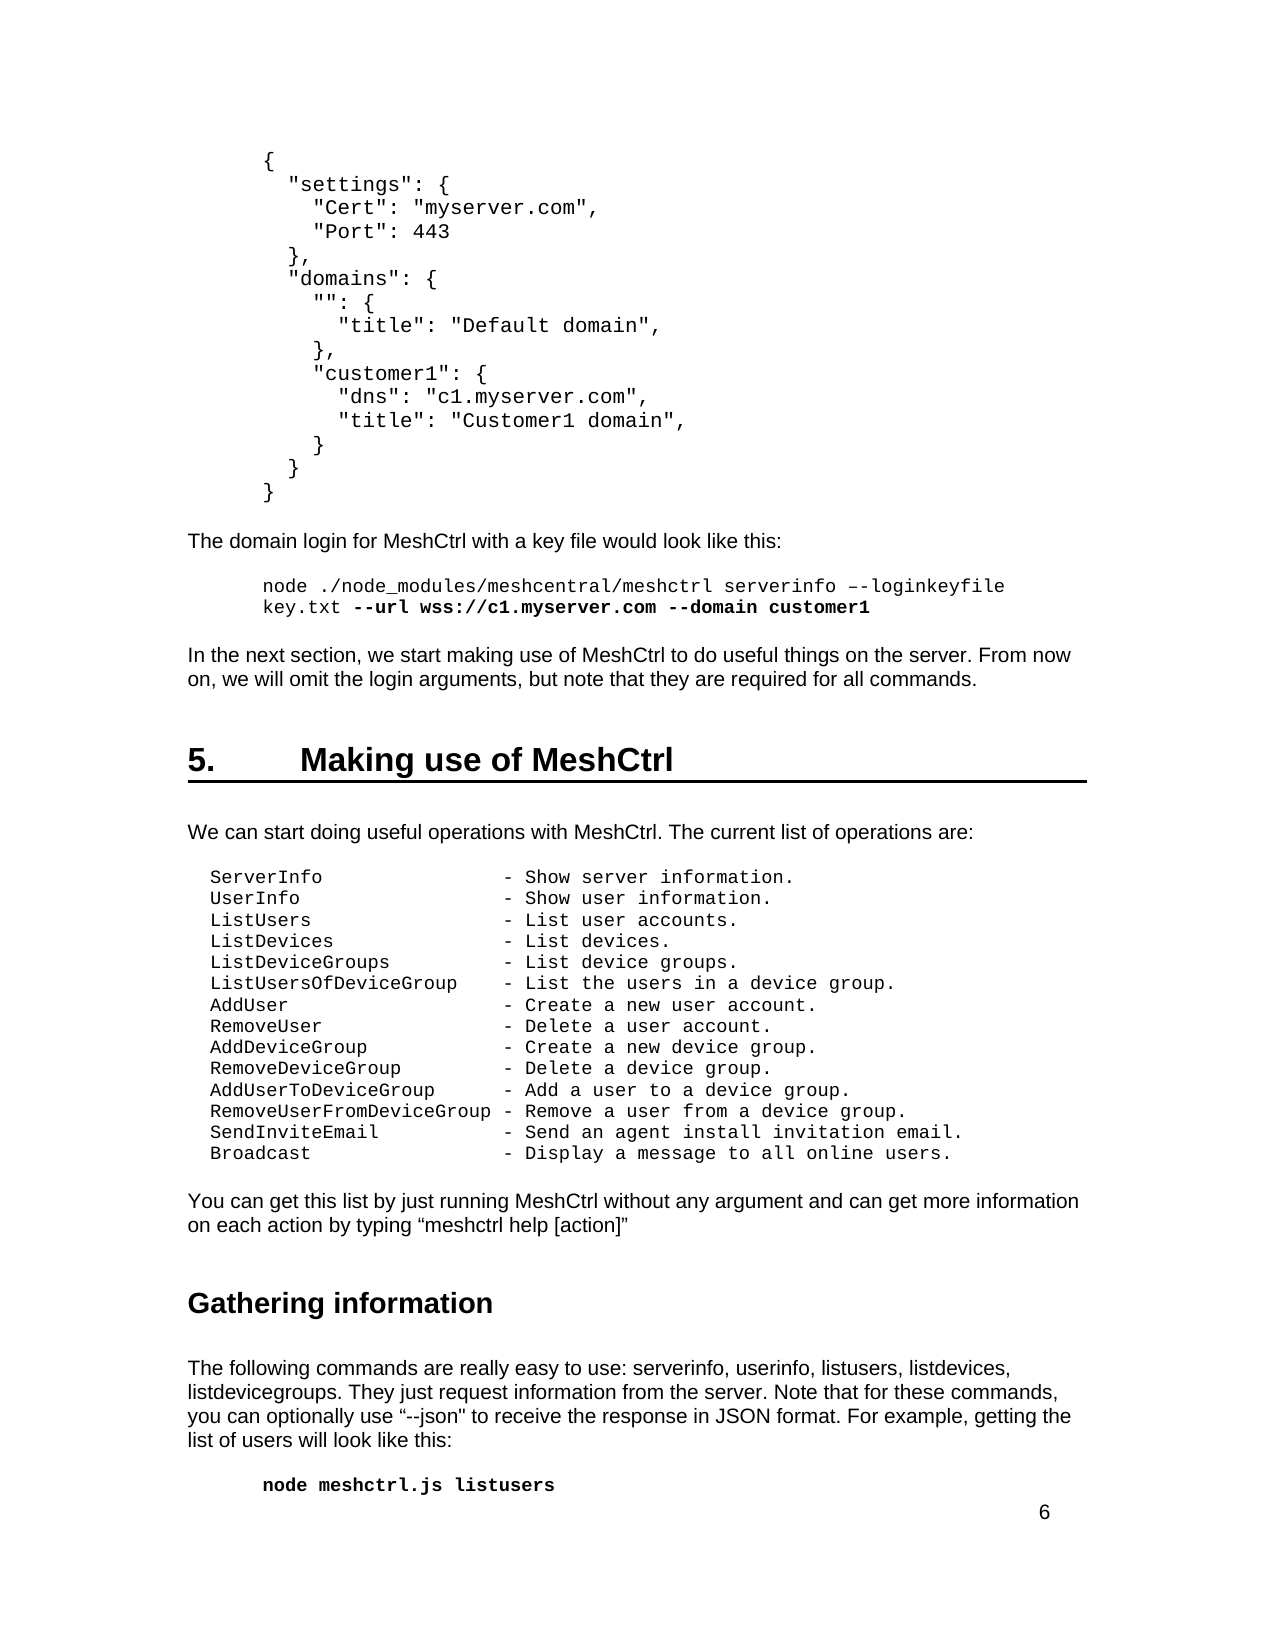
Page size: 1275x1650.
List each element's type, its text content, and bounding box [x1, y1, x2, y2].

text "settings": { [262, 174, 1087, 197]
text AddDeviceGroup - Create a new device group. [187, 1038, 1087, 1059]
text ListDeviceGroups - List device groups. [187, 953, 1087, 974]
text SendInviteEmail - Send an agent install invitation email. [187, 1123, 1087, 1144]
text ListUsers - List user accounts. [187, 910, 1087, 932]
text Broadcast - Display a message to all online users. [187, 1144, 1087, 1165]
text "Port": 443 [262, 221, 1087, 244]
text In the next section, we start making use of MeshCtrl to do useful things on the server. From now on, we will omit the login arguments, but note that they are required for all commands. [187, 643, 1087, 691]
text RemoveUser - Delete a user account. [187, 1017, 1087, 1038]
text } [262, 457, 1087, 481]
text "Cert": "myserver.com", [262, 197, 1087, 221]
text AddUser - Create a new user account. [187, 995, 1087, 1017]
text UserInfo - Show user information. [187, 889, 1087, 910]
text "title": "Default domain", [262, 316, 1087, 339]
text AddUserToDeviceGroup - Add a user to a device group. [187, 1080, 1087, 1102]
text { [262, 150, 1087, 174]
text "dns": "c1.myserver.com", [262, 386, 1087, 410]
text node ./node_modules/meshcentral/meshctrl serverinfo –-loginkeyfile key.txt --url wss://c1.myserver.com --domain customer1 [262, 577, 1087, 619]
text } [262, 434, 1087, 457]
text "title": "Customer1 domain", [262, 410, 1087, 434]
text node meshctrl.js listusers [262, 1476, 1087, 1497]
text The following commands are really easy to use: serverinfo, userinfo, listusers, listdevices, listdevicegroups. They just request information from the server. Note that for these commands, you can optionally use “--json" to receive the response in JSON format. For example, getting the list of users will look like this: [187, 1356, 1087, 1452]
text ServerInfo - Show server information. [187, 868, 1087, 889]
text }, [262, 339, 1087, 363]
text RemoveUserFromDeviceGroup - Remove a user from a device group. [187, 1102, 1087, 1123]
text }, [262, 244, 1087, 268]
text ListUsersOfDeviceGroup - List the users in a device group. [187, 974, 1087, 995]
text "customer1": { [262, 363, 1087, 386]
text "domains": { [262, 268, 1087, 292]
text RemoveDeviceGroup - Delete a device group. [187, 1059, 1087, 1080]
text } [262, 481, 1087, 505]
subtitle Gathering information [187, 1286, 1087, 1320]
subtitle Making use of MeshCtrl [187, 740, 1087, 783]
text "": { [262, 292, 1087, 316]
text You can get this list by just running MeshCtrl without any argument and can get more information on each action by typing “meshctrl help [action]” [187, 1189, 1087, 1237]
text The domain login for MeshCtrl with a key file would look like this: [187, 529, 1087, 553]
text ListDevices - List devices. [187, 932, 1087, 953]
text We can start doing useful operations with MeshCtrl. The current list of operations are: [187, 820, 1087, 844]
